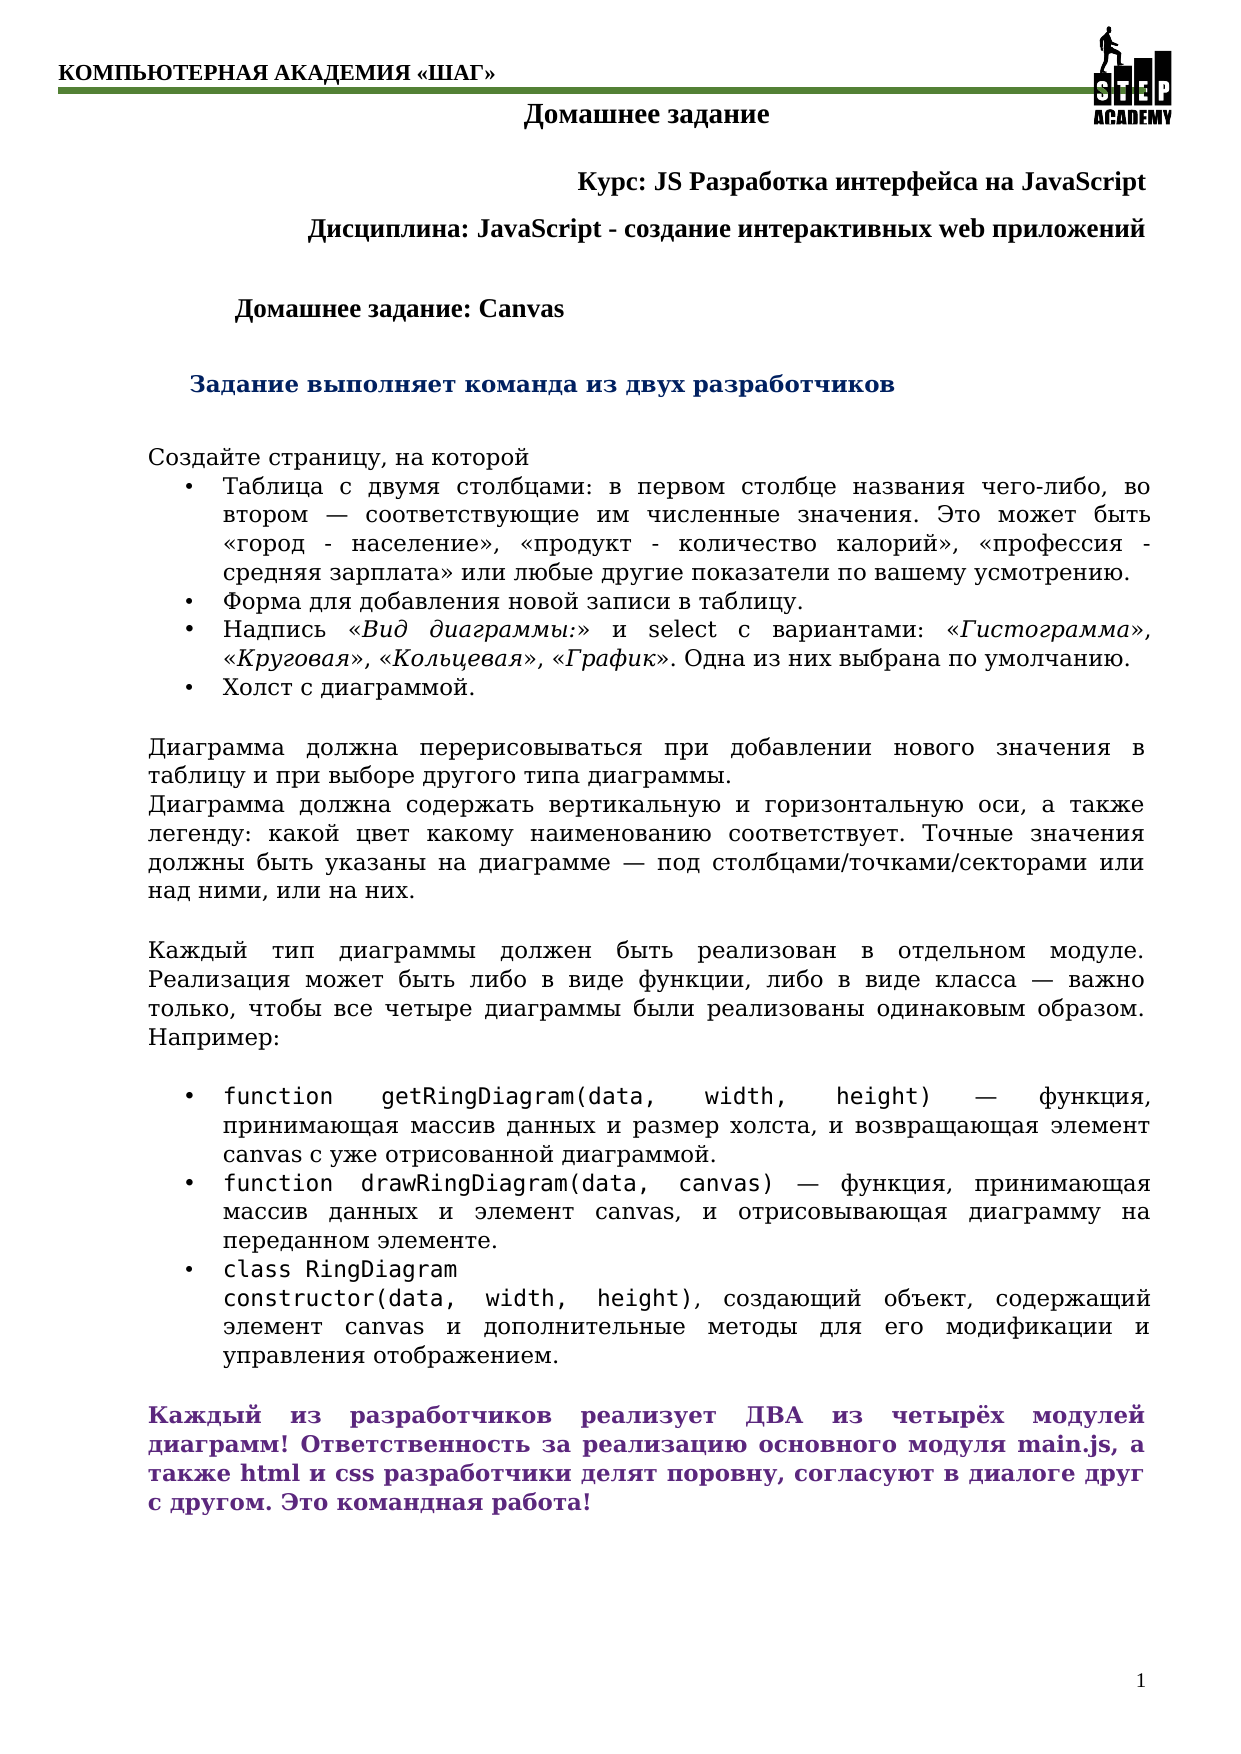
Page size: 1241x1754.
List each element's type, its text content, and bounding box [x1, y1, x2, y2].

list function drawRingDiagram(data, canvas) — функция, принимающая массив данных и элемент canvas, и отрисовывающая диаграмму на переданном элементе. [185, 1170, 1152, 1254]
list function getRingDiagram(data, width, height) — функция, принимающая массив данных и размер холста, и возвращающая элемент canvas с уже отрисованной диаграммой. [185, 1083, 1152, 1168]
picture [1135, 26, 1173, 127]
text Задание выполняет команда из двух разработчиков [189, 371, 1146, 398]
list Холст с диаграммой. [185, 674, 1152, 701]
text Каждый из разработчиков реализует ДВА из четырёх модулей диаграмм! Ответственность за реализацию основного модуля main.js, а также html и css разработчики делят поровну, согласуют в диалоге друг с другом. Это командная работа! [148, 1402, 1146, 1516]
list class RingDiagram [185, 1256, 1152, 1283]
text Диаграмма должна перерисовываться при добавлении нового значения в таблицу и при выборе другого типа диаграммы. [148, 734, 1146, 789]
text Каждый тип диаграммы должен быть реализован в отдельном модуле. Реализация может быть либо в виде функции, либо в виде класса — важно только, чтобы все четыре диаграммы были реализованы одинаковым образом. Например: [148, 937, 1146, 1050]
list Надпись «Вид диаграммы:» и select с вариантами: «Гистограмма», «Круговая», «Кольцевая», «График». Одна из них выбрана по умолчанию. [185, 617, 1152, 672]
text Создайте страницу, на которой [148, 444, 1146, 471]
text Диаграмма должна содержать вертикальную и горизонтальную оси, а также легенду: какой цвет какому наименованию соответствует. Точные значения должны быть указаны на диаграмме — под столбцами/точками/секторами или над ними, или на них. [148, 791, 1146, 904]
list Таблица с двумя столбцами: в первом столбце названия чего-либо, во втором — соответствующие им численные значения. Это может быть «город - население», «продукт - количество калорий», «профессия - средняя зарплата» или любые другие показатели по вашему усмотрению. [185, 473, 1152, 586]
text Курс: JS Разработка интерфейса на JavaScript [236, 166, 1146, 197]
text Дисциплина: JavaScript - создание интерактивных web приложений [192, 212, 1146, 243]
list Форма для добавления новой записи в таблицу. [185, 588, 1152, 614]
list constructor(data, width, height), создающий объект, содержащий элемент canvas и дополнительные методы для его модификации и управления отображением. [185, 1285, 1152, 1369]
subtitle Домашнее задание: Canvas [193, 292, 1151, 323]
